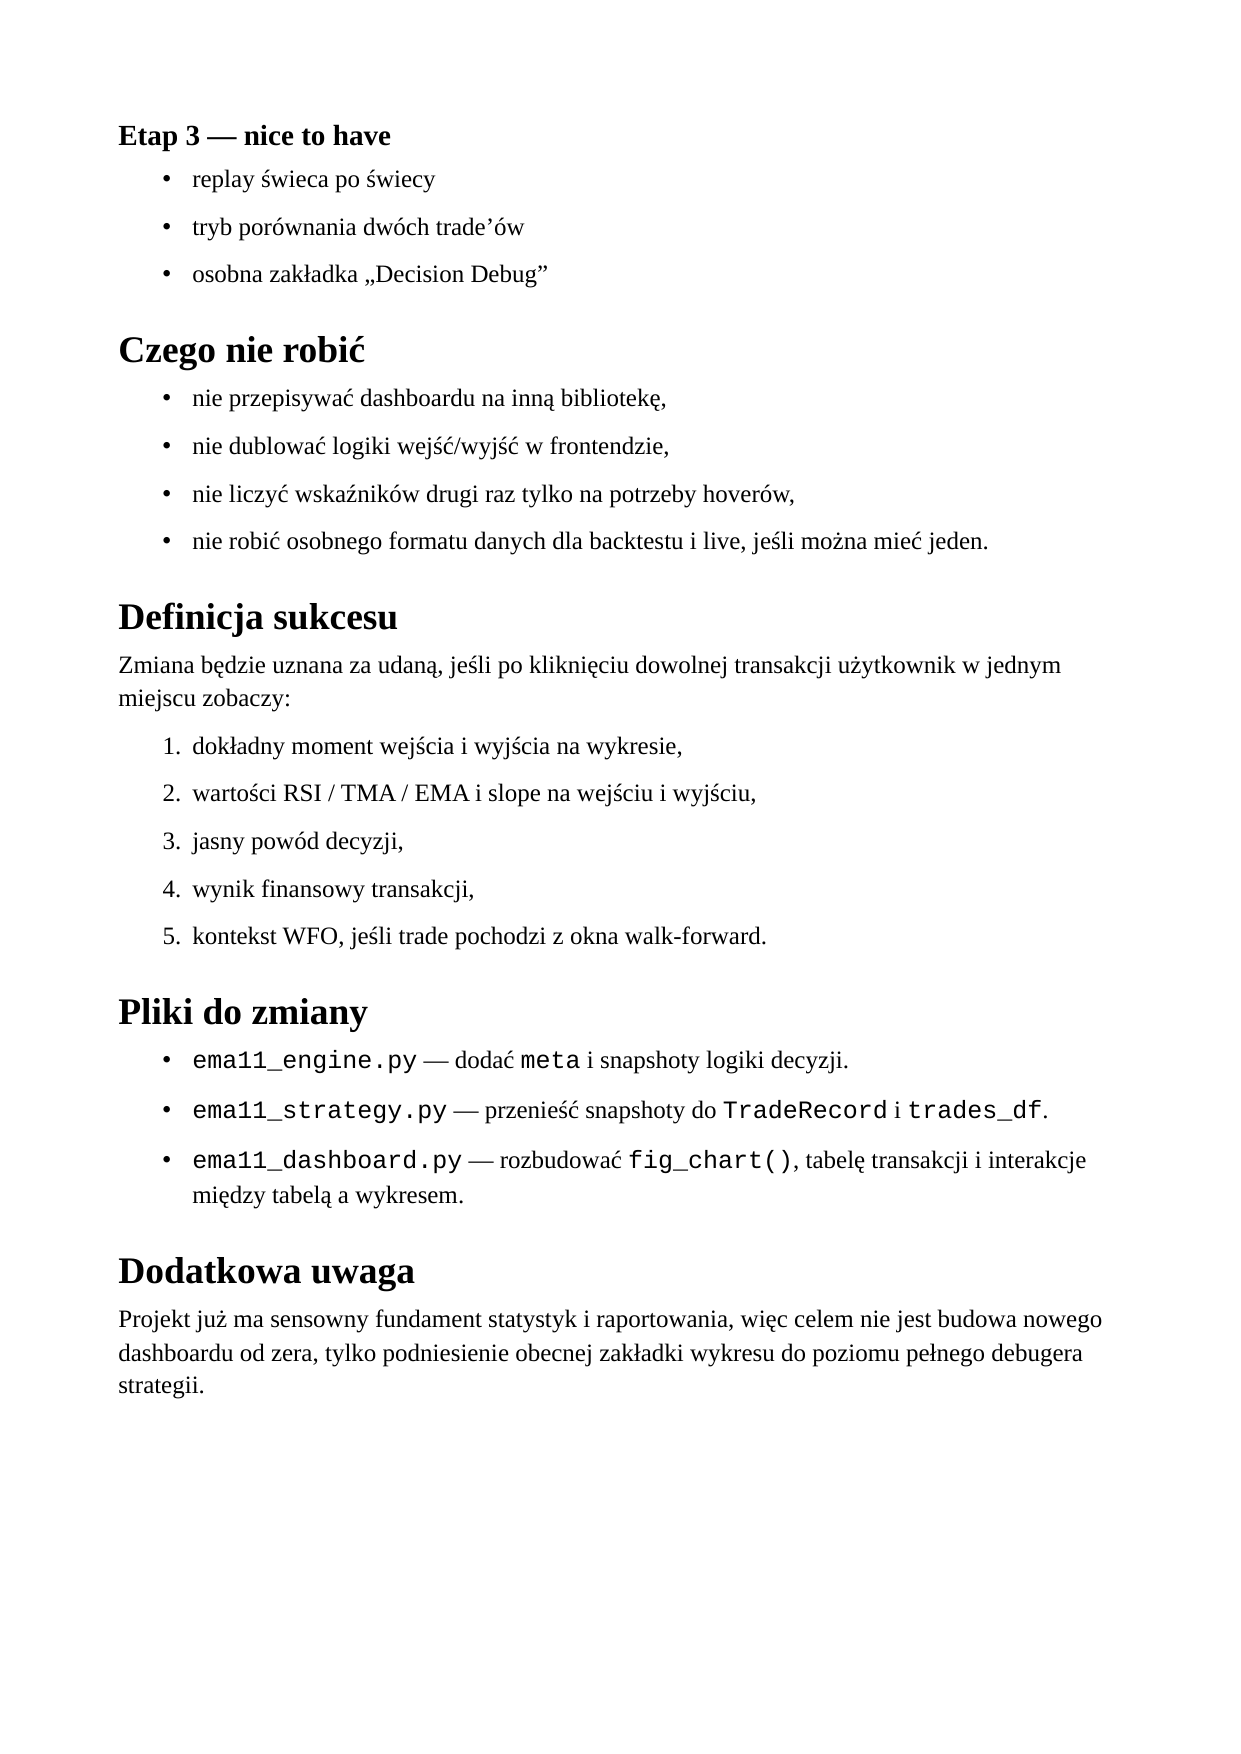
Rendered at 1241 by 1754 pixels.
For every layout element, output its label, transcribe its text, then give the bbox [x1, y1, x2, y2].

subtitle Czego nie robić [118, 328, 1122, 371]
list tryb porównania dwóch trade’ów [162, 212, 1122, 241]
subtitle Etap 3 — nice to have [118, 118, 1122, 152]
list jasny powód decyzji, [162, 826, 1122, 855]
list nie dublować logiki wejść/wyjść w frontendzie, [162, 431, 1122, 460]
list ema11_strategy.py — przenieść snapshoty do TradeRecord i trades_df. [162, 1095, 1122, 1126]
list kontekst WFO, jeśli trade pochodzi z okna walk-forward. [162, 921, 1122, 950]
list ema11_engine.py — dodać meta i snapshoty logiki decyzji. [162, 1045, 1122, 1076]
list ema11_dashboard.py — rozbudować fig_chart(), tabelę transakcji i interakcje między tabelą a wykresem. [162, 1145, 1122, 1209]
list wartości RSI / TMA / EMA i slope na wejściu i wyjściu, [162, 778, 1122, 807]
list dokładny moment wejścia i wyjścia na wykresie, [162, 731, 1122, 760]
subtitle Definicja sukcesu [118, 595, 1122, 638]
subtitle Dodatkowa uwaga [118, 1249, 1122, 1292]
list osobna zakładka „Decision Debug” [162, 259, 1122, 288]
list nie liczyć wskaźników drugi raz tylko na potrzeby hoverów, [162, 479, 1122, 507]
list replay świeca po świecy [162, 164, 1122, 193]
list nie robić osobnego formatu danych dla backtestu i live, jeśli można mieć jeden. [162, 526, 1122, 555]
text Projekt już ma sensowny fundament statystyk i raportowania, więc celem nie jest budowa nowego dashboardu od zera, tylko podniesienie obecnej zakładki wykresu do poziomu pełnego debugera strategii. [118, 1304, 1122, 1399]
text Zmiana będzie uznana za udaną, jeśli po kliknięciu dowolnej transakcji użytkownik w jednym miejscu zobaczy: [118, 650, 1122, 712]
subtitle Pliki do zmiany [118, 990, 1122, 1033]
list nie przepisywać dashboardu na inną bibliotekę, [162, 383, 1122, 412]
list wynik finansowy transakcji, [162, 874, 1122, 902]
